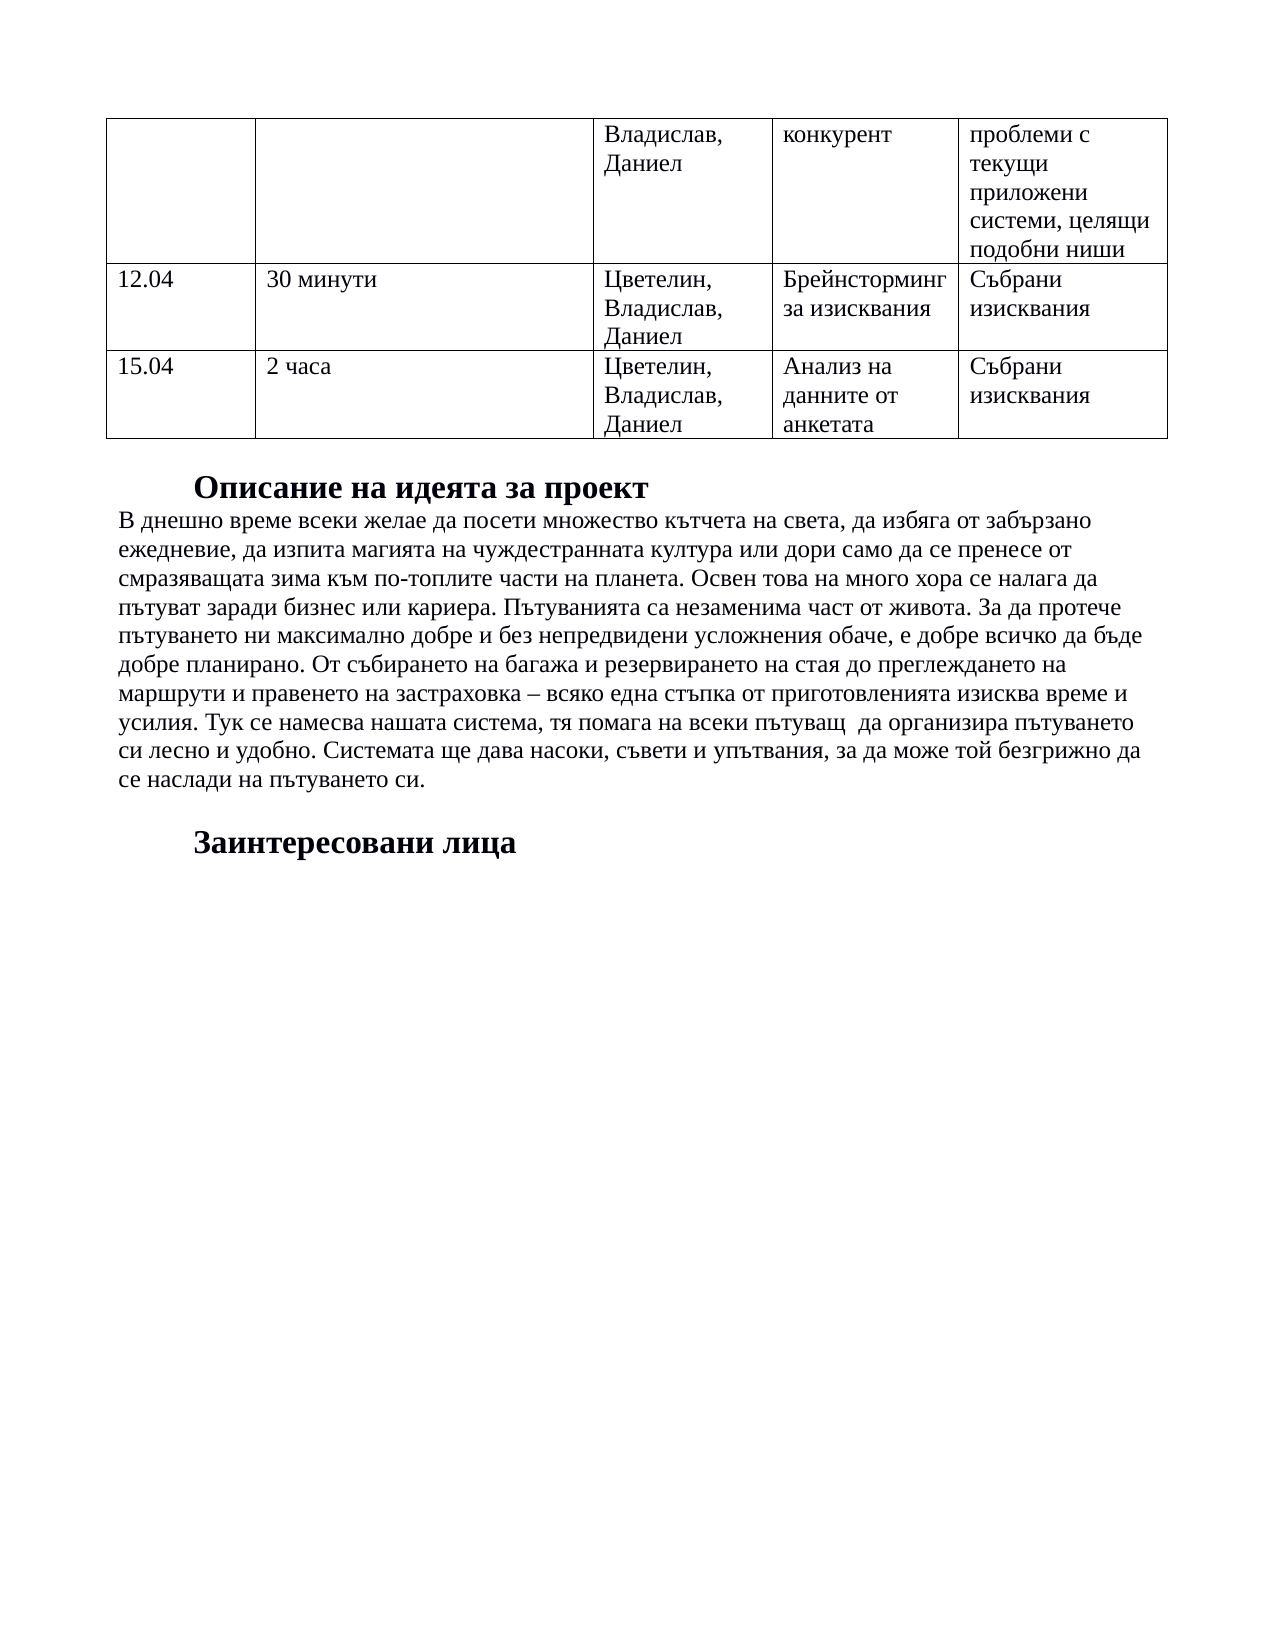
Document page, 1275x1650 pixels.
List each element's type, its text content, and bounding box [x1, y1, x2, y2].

text В днешно време всеки желае да посети множество кътчета на света, да избяга от забързано ежедневие, да изпита магията на чуждестранната култура или дори само да се пренесе от смразяващата зима към по-топлите части на планета. Освен това на много хора се налага да пътуват заради бизнес или кариера. Пътуванията са незаменима част от живота. За да протече пътуването ни максимално добре и без непредвидени усложнения обаче, е добре всичко да бъде добре планирано. От събирането на багажа и резервирането на стая до преглеждането на маршрути и правенето на застраховка – всяко една стъпка от приготовленията изисква време и усилия. Тук сe намесва нашата система, тя помага на всеки пътуващ да организира пътуването си лесно и удобно. Системата ще дава насоки, съвети и упътвания, за да може той безгрижно да се наслади на пътуването си. [118, 506, 1157, 793]
table_cell [256, 119, 593, 263]
table_cell Анализ на данните от анкетата [773, 351, 958, 437]
table_cell Брейнсторминг за изисквания [773, 264, 958, 350]
text Заинтересовани лица [193, 822, 1157, 860]
table_cell Владислав, Даниел [594, 119, 772, 263]
table_cell Цветелин, Владислав, Даниел [594, 351, 772, 437]
table_cell конкурент [773, 119, 958, 263]
table_cell [107, 119, 255, 263]
table_cell 12.04 [107, 264, 255, 350]
table_cell Събрани изисквания [959, 264, 1167, 350]
table_cell Събрани изисквания [959, 351, 1167, 437]
table_cell Цветелин, Владислав, Даниел [594, 264, 772, 350]
text Описание на идеята за проект [193, 467, 1157, 506]
table_cell 2 часа [256, 351, 593, 437]
table_cell проблеми с текущи приложени системи, целящи подобни ниши [959, 119, 1167, 263]
table_cell 30 минути [256, 264, 593, 350]
table_cell 15.04 [107, 351, 255, 437]
